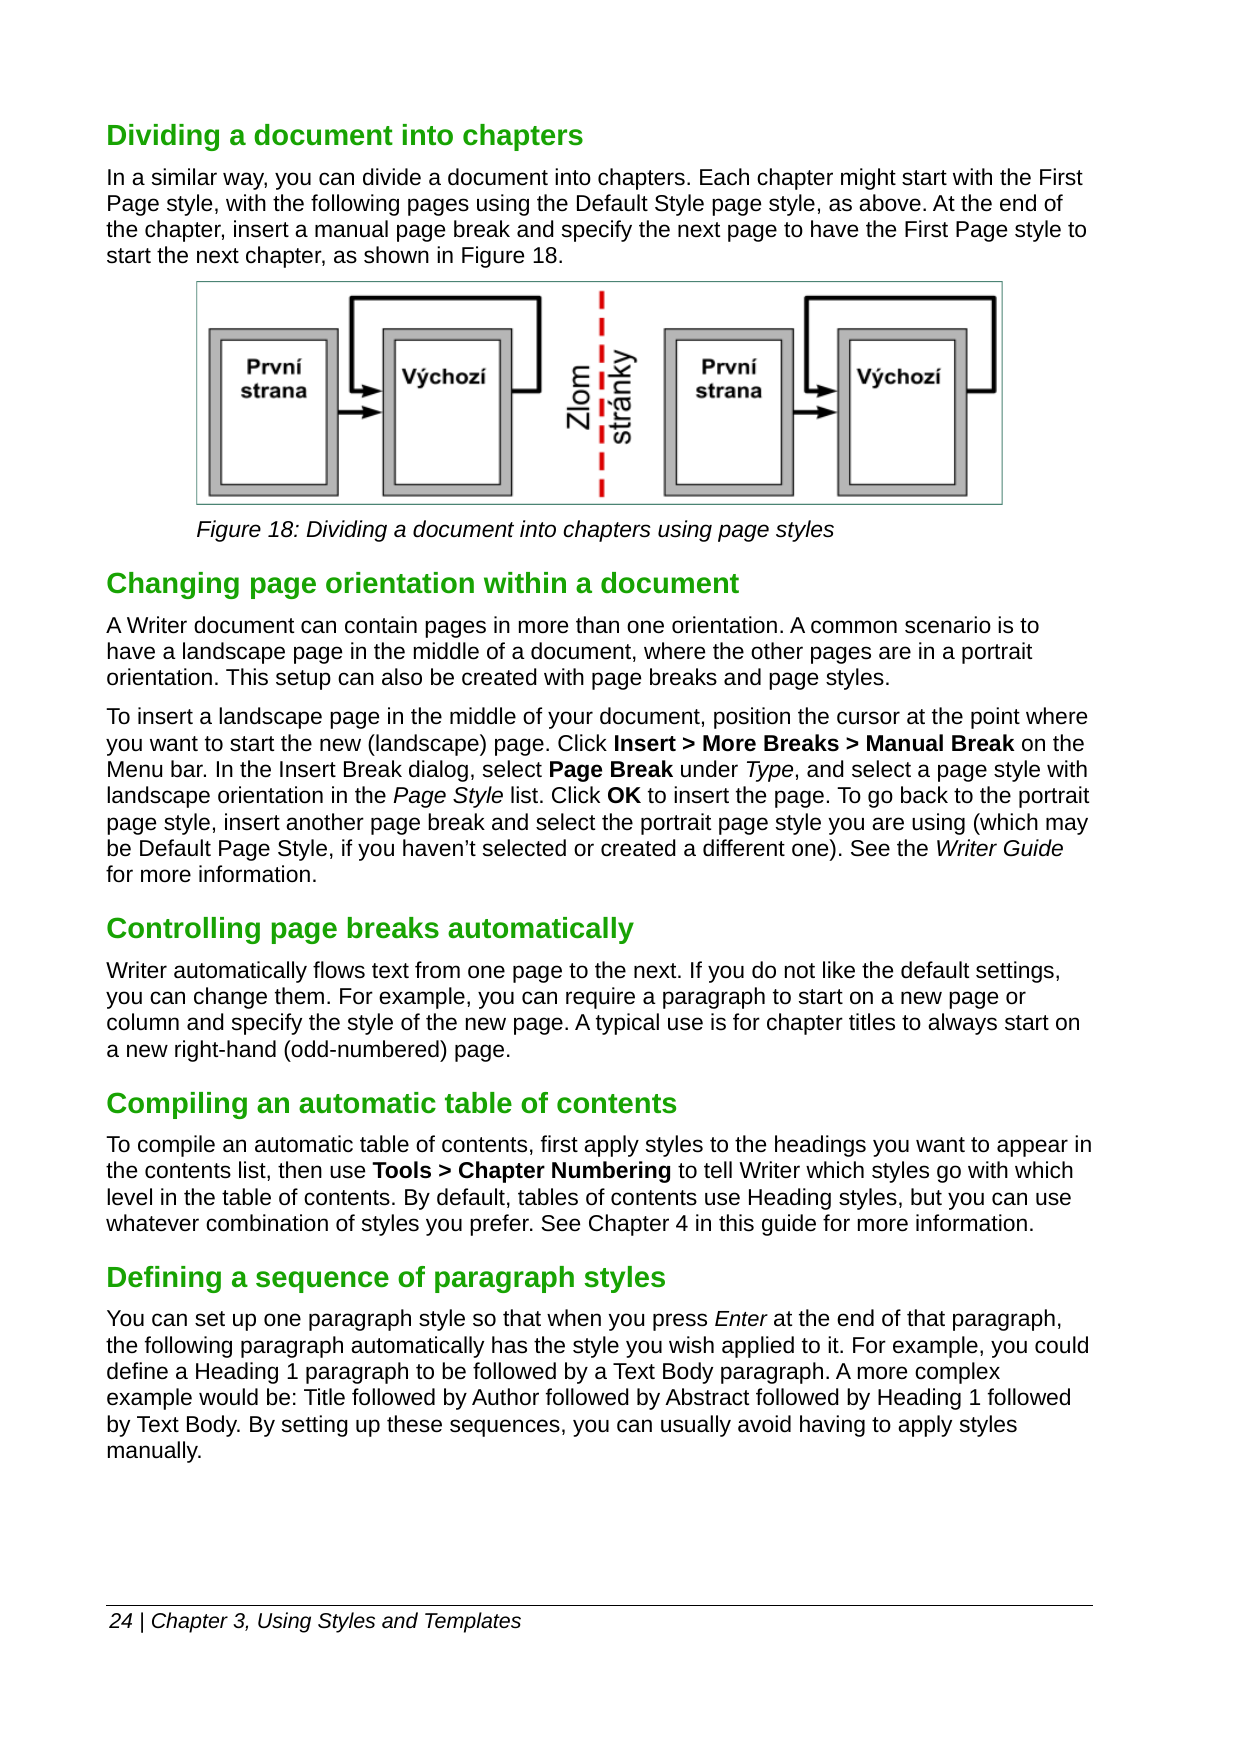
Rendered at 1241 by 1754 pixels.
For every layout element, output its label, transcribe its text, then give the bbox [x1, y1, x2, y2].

text In a similar way, you can divide a document into chapters. Each chapter might start with the First Page style, with the following pages using the Default Style page style, as above. At the end of the chapter, insert a manual page break and specify the next page to have the First Page style to start the next chapter, as shown in Figure 18. [106, 163, 1093, 269]
subtitle Dividing a document into chapters [106, 118, 1093, 152]
text Figure 18: Dividing a document into chapters using page styles [196, 516, 1003, 543]
text A Writer document can contain pages in more than one orientation. A common scenario is to have a landscape page in the middle of a document, where the other pages are in a portrait orientation. This setup can also be created with page breaks and page styles. [106, 612, 1093, 691]
picture [196, 281, 1003, 505]
text To insert a landscape page in the middle of your document, position the cursor at the point where you want to start the new (landscape) page. Click Insert > More Breaks > Manual Break on the Menu bar. In the Insert Break dialog, select Page Break under Type, and select a page style with landscape orientation in the Page Style list. Click OK to insert the page. To go back to the portrait page style, insert another page break and select the portrait page style you are using (which may be Default Page Style, if you haven’t selected or created a different one). See the Writer Guide for more information. [106, 703, 1093, 888]
text To compile an automatic table of contents, first apply styles to the headings you want to appear in the contents list, then use Tools > Chapter Numbering to tell Writer which styles go with which level in the table of contents. By default, tables of contents use Heading styles, but you can use whatever combination of styles you prefer. See Chapter 4 in this guide for more information. [106, 1131, 1093, 1236]
subtitle Controlling page breaks automatically [106, 911, 1093, 945]
text You can set up one paragraph style so that when you press Enter at the end of that paragraph, the following paragraph automatically has the style you wish applied to it. For example, you could define a Heading 1 paragraph to be followed by a Text Body paragraph. A more complex example would be: Title followed by Author followed by Abstract followed by Heading 1 followed by Text Body. By setting up these sequences, you can usually avoid having to apply styles manually. [106, 1305, 1093, 1463]
subtitle Compiling an automatic table of contents [106, 1086, 1093, 1119]
text Writer automatically flows text from one page to the next. If you do not like the default settings, you can change them. For example, you can require a paragraph to start on a new page or column and specify the style of the new page. A typical use is for chapter titles to always start on a new right-hand (odd-numbered) page. [106, 957, 1093, 1062]
subtitle Changing page orientation within a document [106, 566, 1093, 600]
subtitle Defining a sequence of paragraph styles [106, 1260, 1093, 1293]
